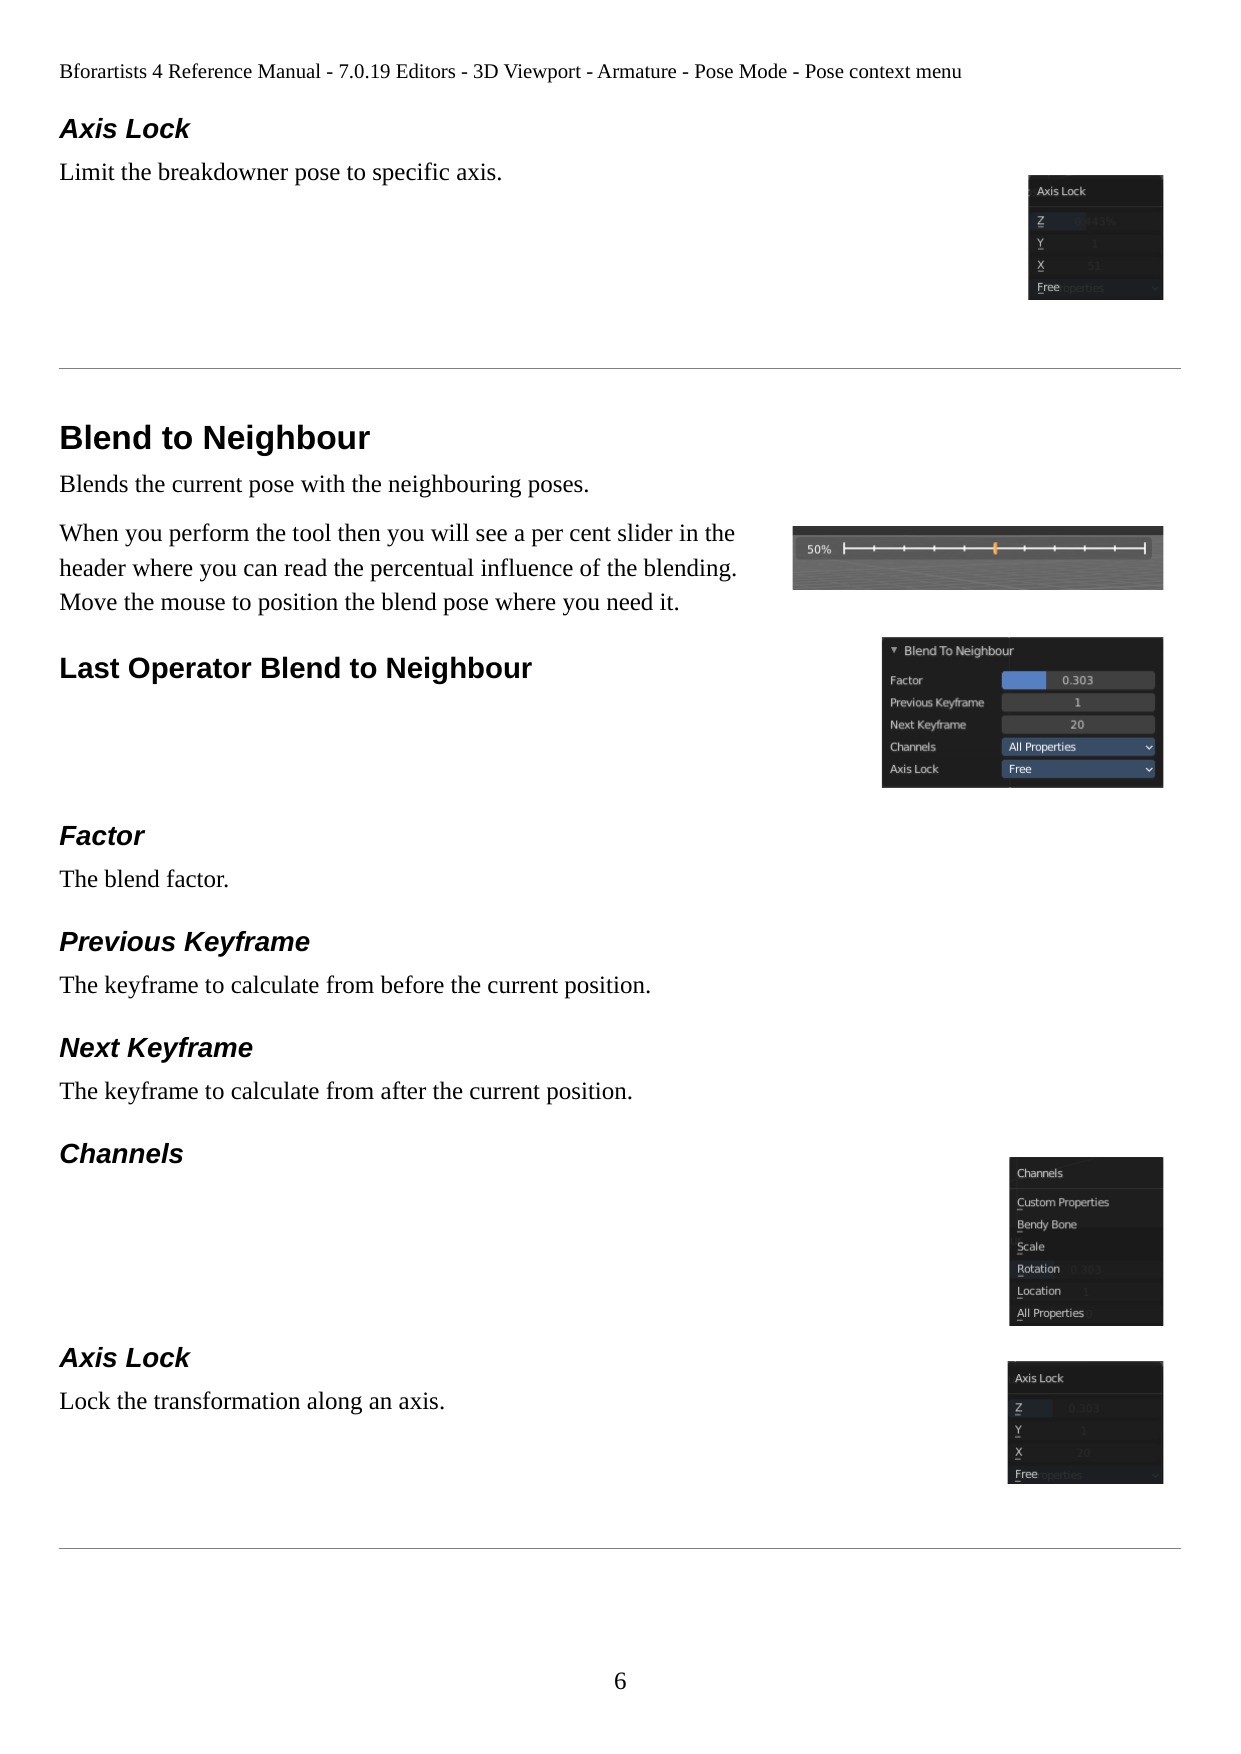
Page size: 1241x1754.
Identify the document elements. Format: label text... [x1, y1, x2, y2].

subtitle Channels [59, 1138, 1181, 1169]
text The keyframe to calculate from before the current position. [59, 970, 1181, 999]
picture [1009, 1157, 1164, 1326]
picture [1007, 1361, 1164, 1484]
text Limit the breakdowner pose to specific axis. [59, 157, 1181, 186]
subtitle Last Operator Blend to Neighbour [59, 651, 881, 685]
text The blend factor. [59, 864, 1181, 893]
subtitle Blend to Neighbour [59, 418, 1181, 457]
subtitle Axis Lock [59, 1342, 1181, 1373]
subtitle Factor [59, 820, 1181, 852]
subtitle Axis Lock [59, 113, 1181, 144]
subtitle Previous Keyframe [59, 926, 1181, 958]
text Blends the current pose with the neighbouring poses. [59, 469, 1181, 498]
picture [1028, 175, 1164, 300]
subtitle Next Keyframe [59, 1032, 1181, 1063]
picture [792, 526, 1164, 590]
picture [881, 637, 1164, 788]
text When you perform the tool then you will see a per cent slider in the header where you can read the percentual influence of the blending. Move the mouse to position the blend pose where you need it. [59, 518, 1181, 616]
text Lock the transformation along an axis. [59, 1386, 1007, 1415]
text The keyframe to calculate from after the current position. [59, 1076, 1181, 1105]
